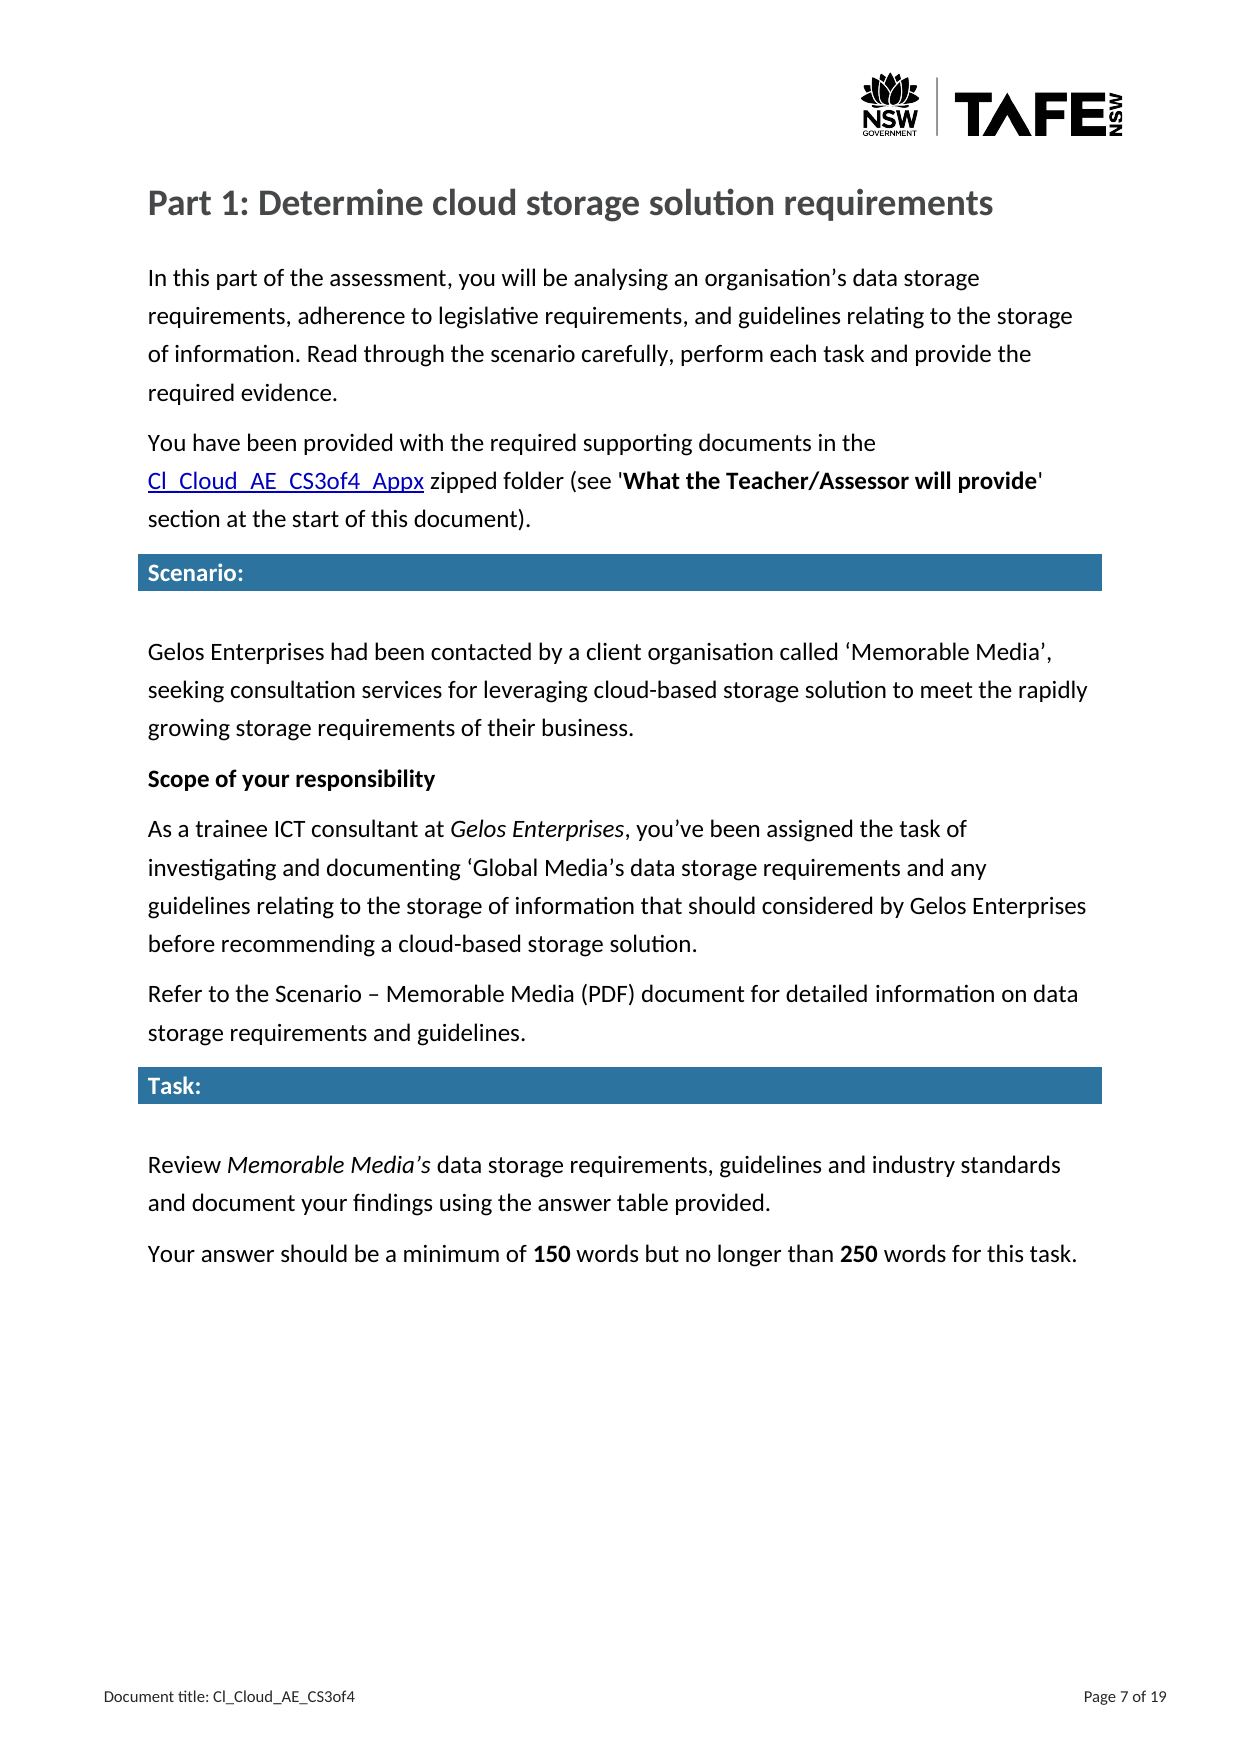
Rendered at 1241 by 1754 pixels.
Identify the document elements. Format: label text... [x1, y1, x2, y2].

text Refer to the Scenario – Memorable Media (PDF) document for detailed information on data storage requirements and guidelines. [148, 979, 1092, 1047]
text You have been provided with the required supporting documents in the Cl_Cloud_AE_CS3of4_Appx zipped folder (see 'What the Teacher/Assessor will provide' section at the start of this document). [148, 427, 1092, 534]
text Scenario: [139, 555, 1101, 590]
picture [861, 71, 1123, 137]
text Scope of your responsibility [148, 763, 1092, 793]
subtitle Part 1: Determine cloud storage solution requirements [148, 179, 1092, 225]
text Task: [139, 1069, 1101, 1103]
text As a trainee ICT consultant at Gelos Enterprises, you’ve been assigned the task of investigating and documenting ‘Global Media’s data storage requirements and any guidelines relating to the storage of information that should considered by Gelos Enterprises before recommending a cloud-based storage solution. [148, 814, 1092, 958]
text Gelos Enterprises had been contacted by a client organisation called ‘Memorable Media’, seeking consultation services for leveraging cloud-based storage solution to meet the rapidly growing storage requirements of their business. [148, 636, 1092, 743]
text In this part of the assessment, you will be analysing an organisation’s data storage requirements, adherence to legislative requirements, and guidelines relating to the storage of information. Read through the scenario carefully, perform each task and provide the required evidence. [148, 262, 1092, 407]
text Review Memorable Media’s data storage requirements, guidelines and industry standards and document your findings using the answer table provided. [148, 1149, 1092, 1218]
text Your answer should be a minimum of 150 words but no longer than 250 words for this task. [148, 1238, 1092, 1268]
